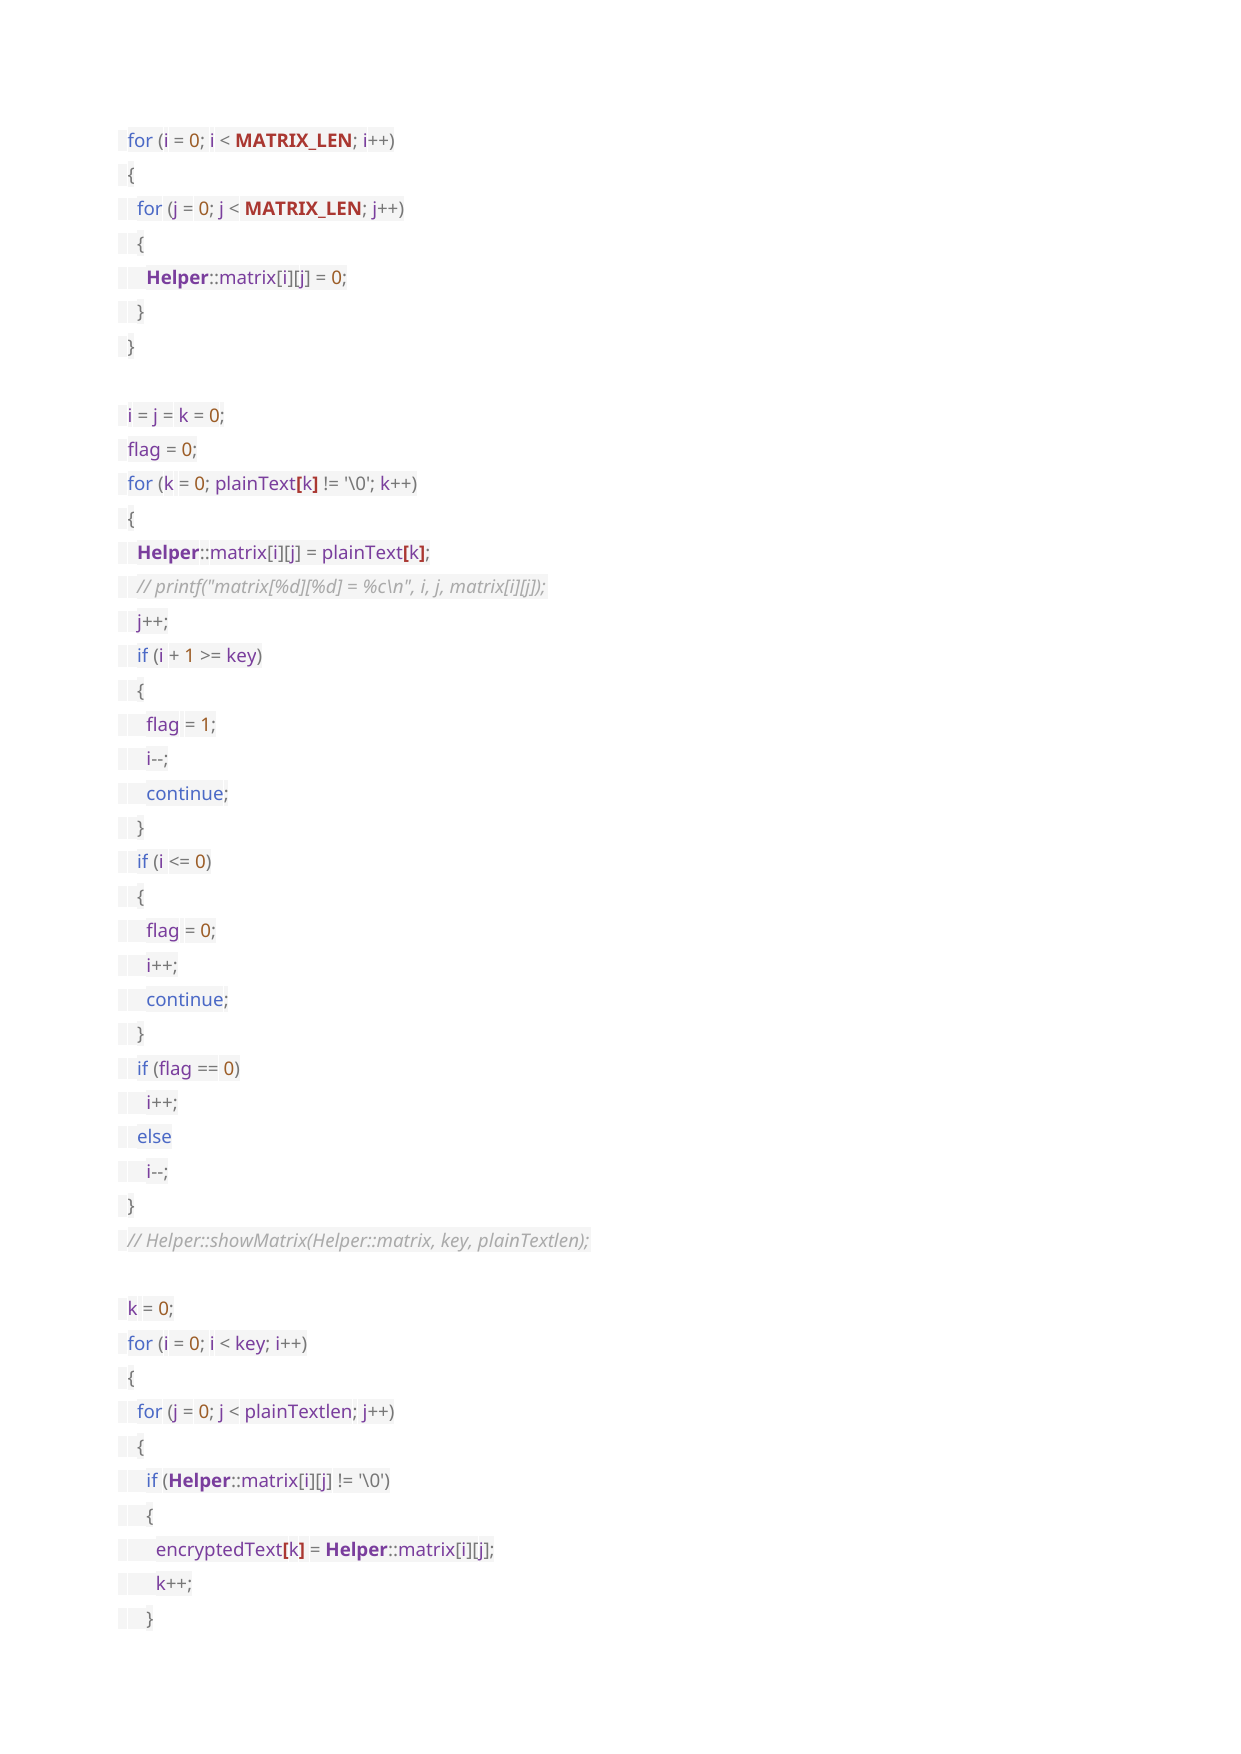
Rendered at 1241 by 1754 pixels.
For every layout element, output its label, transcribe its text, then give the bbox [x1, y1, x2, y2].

text { [118, 221, 1122, 256]
text if (Helper::matrix[i][j] != '\0') [118, 1459, 1122, 1493]
text { [118, 668, 1122, 702]
text } [118, 290, 1122, 324]
text { [118, 152, 1122, 187]
text } [118, 1184, 1122, 1218]
text for (k = 0; plainText[k] != '\0'; k++) [118, 462, 1122, 496]
text for (i = 0; i < key; i++) [118, 1321, 1122, 1356]
text Helper::matrix[i][j] = 0; [118, 256, 1122, 290]
text continue; [118, 771, 1122, 806]
text for (j = 0; j < MATRIX_LEN; j++) [118, 187, 1122, 221]
text flag = 0; [118, 909, 1122, 943]
text i++; [118, 943, 1122, 977]
text } [118, 1012, 1122, 1046]
text flag = 0; [118, 427, 1122, 462]
text { [118, 874, 1122, 909]
text } [118, 1596, 1122, 1631]
text { [118, 1493, 1122, 1527]
text for (j = 0; j < plainTextlen; j++) [118, 1390, 1122, 1424]
text Helper::matrix[i][j] = plainText[k]; [118, 531, 1122, 565]
text // Helper::showMatrix(Helper::matrix, key, plainTextlen); [118, 1218, 1122, 1252]
text i++; [118, 1081, 1122, 1115]
text if (i <= 0) [118, 840, 1122, 874]
text { [118, 1356, 1122, 1390]
text encryptedText[k] = Helper::matrix[i][j]; [118, 1527, 1122, 1562]
text i--; [118, 1149, 1122, 1184]
text // printf("matrix[%d][%d] = %c\n", i, j, matrix[i][j]); [118, 565, 1122, 599]
text j++; [118, 599, 1122, 634]
text } [118, 324, 1122, 359]
text { [118, 496, 1122, 531]
text flag = 1; [118, 702, 1122, 737]
text { [118, 1424, 1122, 1459]
text k++; [118, 1562, 1122, 1596]
text continue; [118, 977, 1122, 1012]
text else [118, 1115, 1122, 1149]
text if (i + 1 >= key) [118, 634, 1122, 668]
text k = 0; [118, 1287, 1122, 1321]
text } [118, 806, 1122, 840]
text i = j = k = 0; [118, 393, 1122, 427]
text for (i = 0; i < MATRIX_LEN; i++) [118, 118, 1122, 152]
text if (flag == 0) [118, 1046, 1122, 1081]
text i--; [118, 737, 1122, 771]
